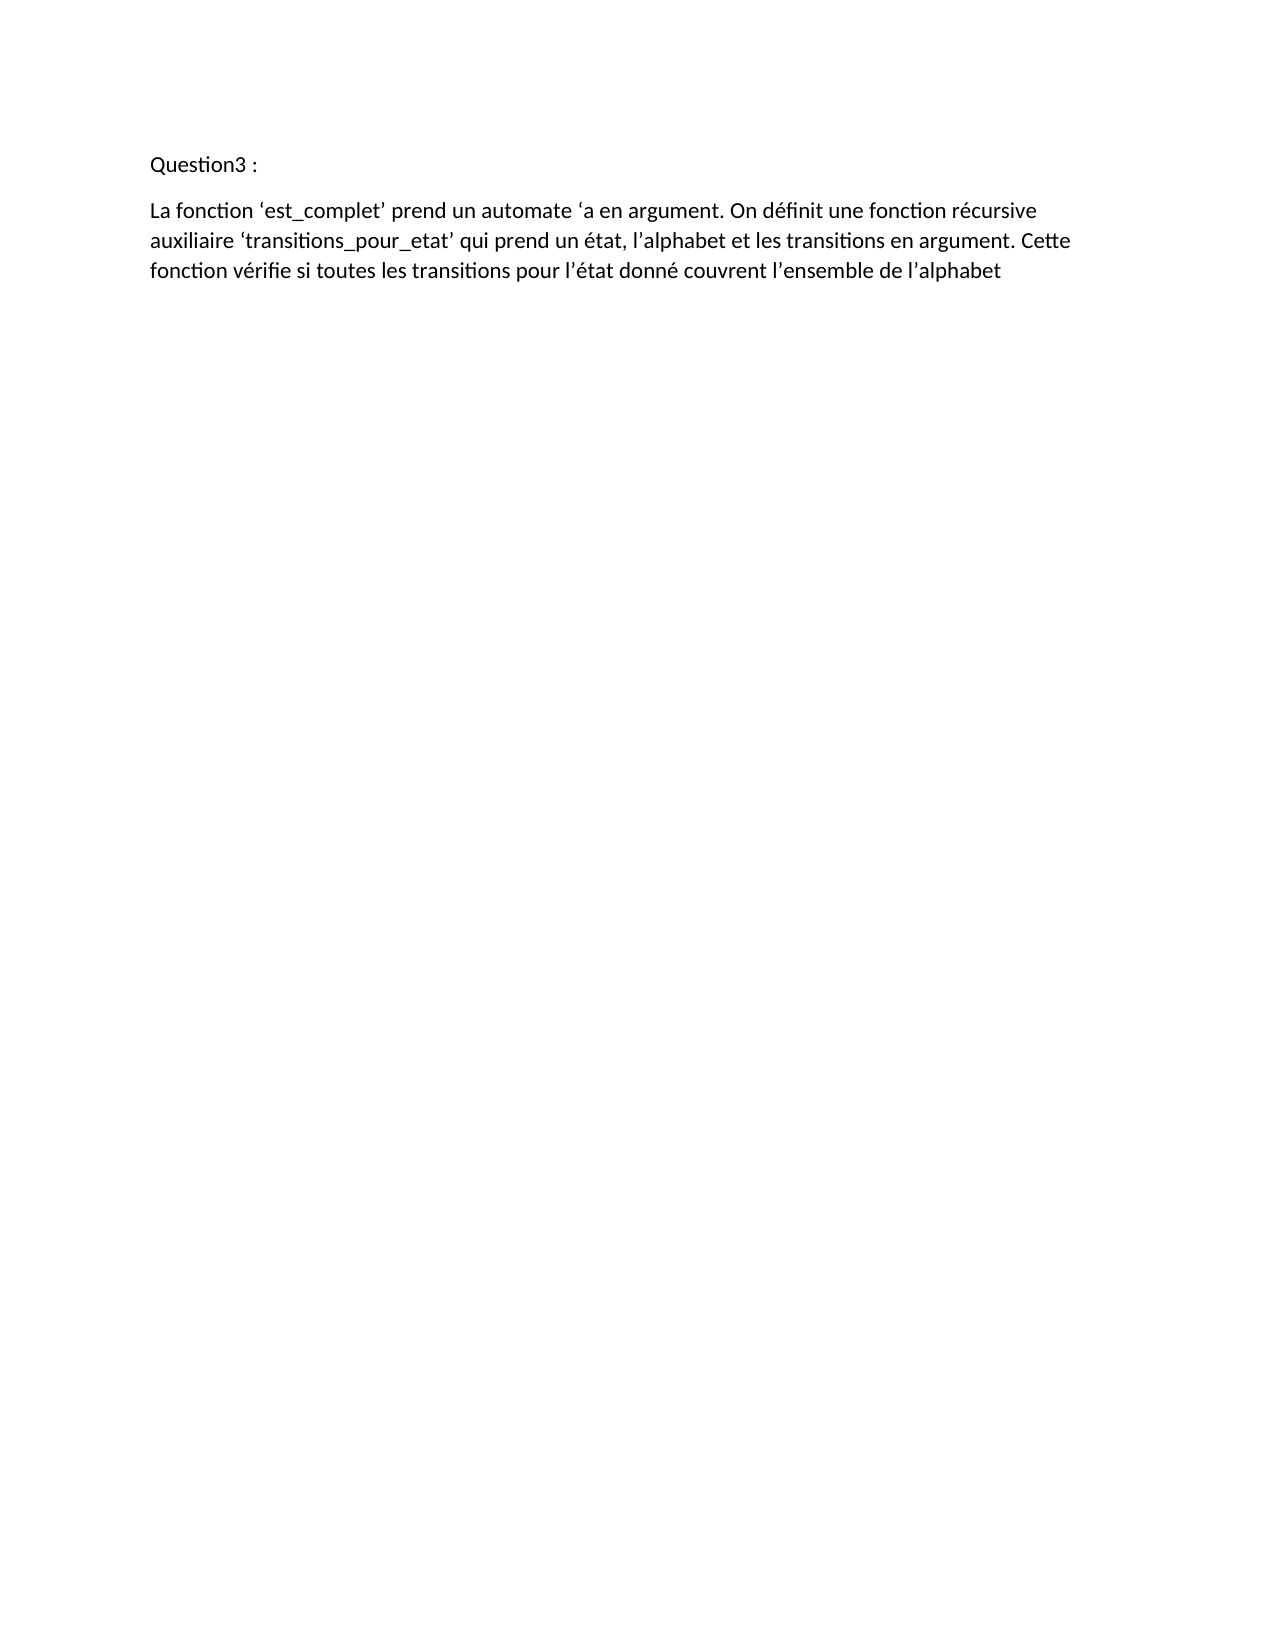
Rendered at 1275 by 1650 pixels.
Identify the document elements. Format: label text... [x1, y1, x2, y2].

text La fonction ‘est_complet’ prend un automate ‘a en argument. On définit une fonction récursive auxiliaire ‘transitions_pour_etat’ qui prend un état, l’alphabet et les transitions en argument. Cette fonction vérifie si toutes les transitions pour l’état donné couvrent l’ensemble de l’alphabet [150, 197, 1125, 284]
text Question3 : [150, 150, 1125, 178]
